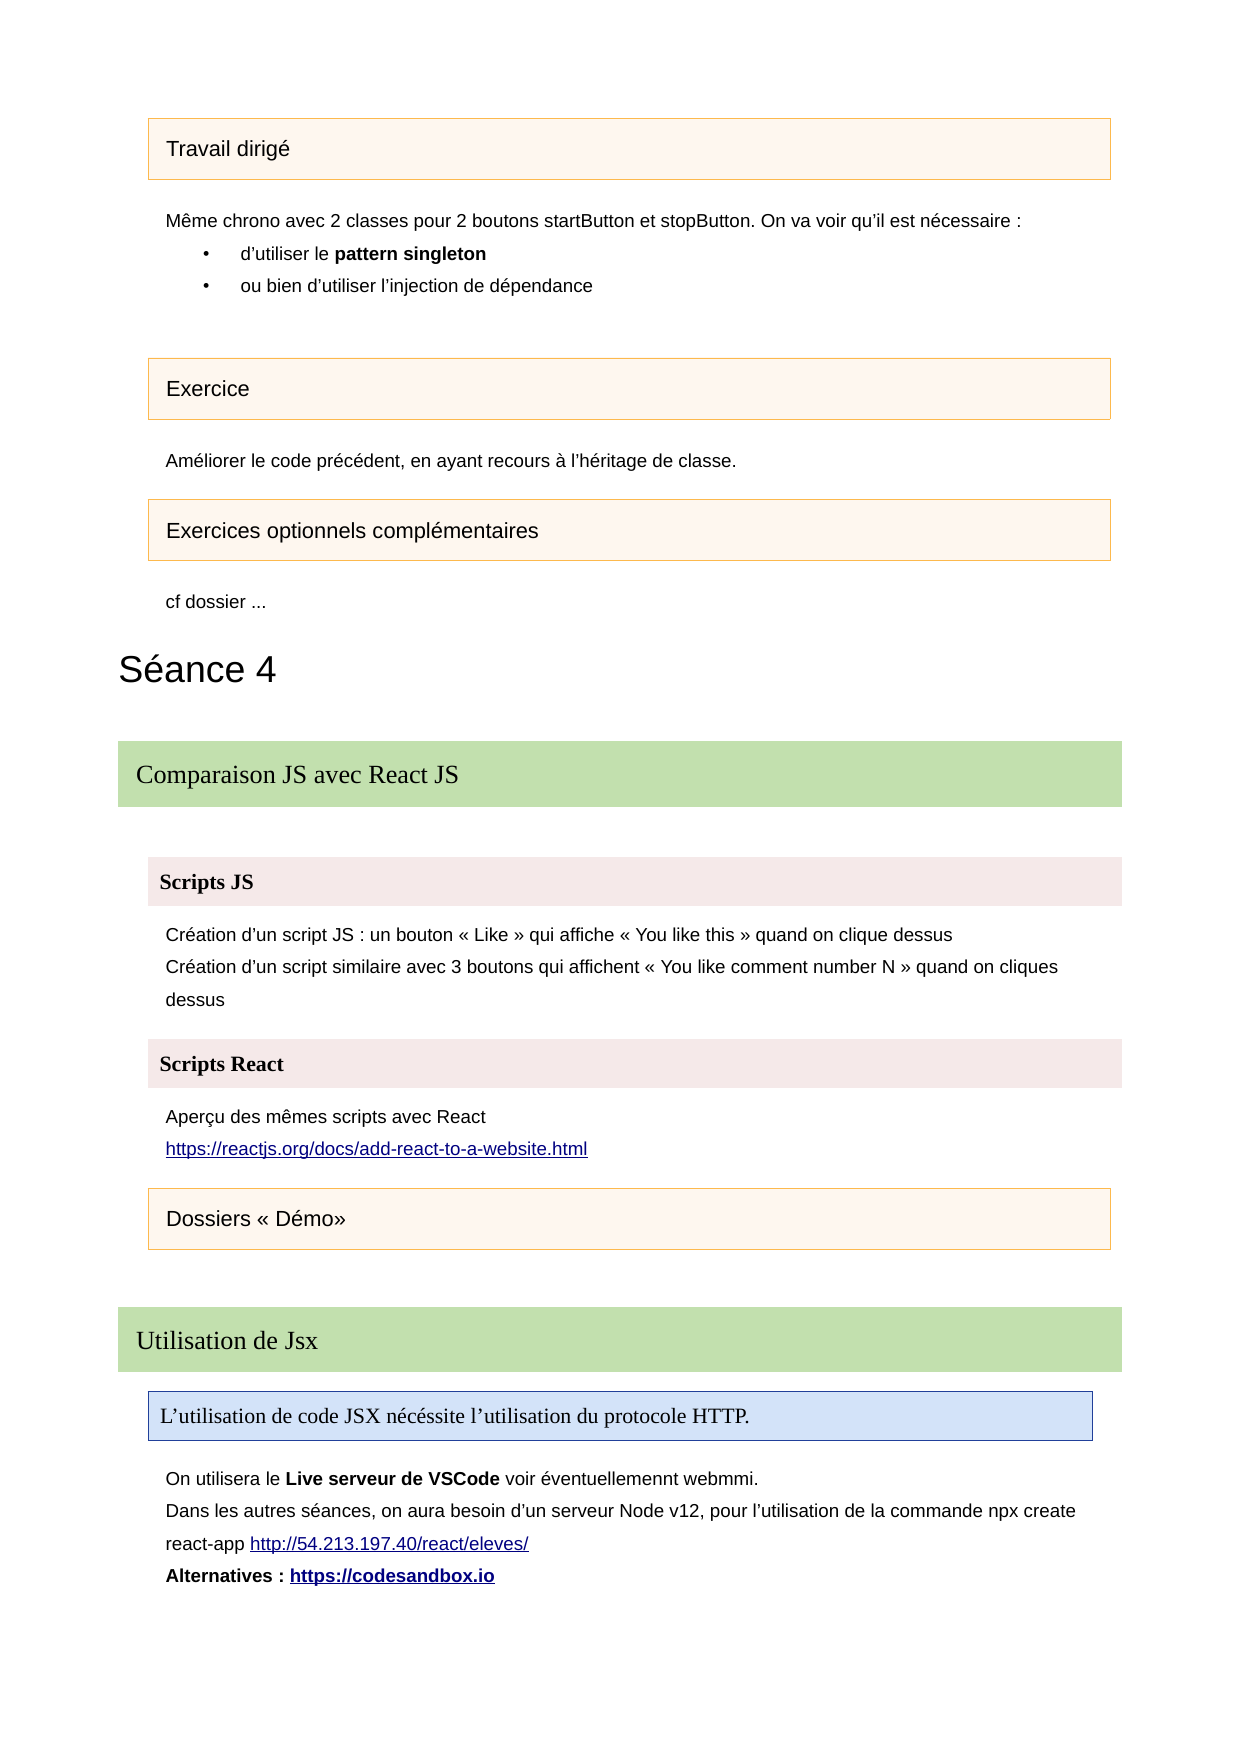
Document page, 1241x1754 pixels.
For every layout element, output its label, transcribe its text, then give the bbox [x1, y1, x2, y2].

text Dans les autres séances, on aura besoin d’un serveur Node v12, pour l’utilisation de la commande npx create react-app http://54.213.197.40/react/eleves/ [165, 1500, 1122, 1554]
subtitle Scripts React [148, 1039, 1122, 1088]
subtitle Comparaison JS avec React JS [118, 741, 1122, 807]
subtitle Scripts JS [148, 857, 1122, 906]
text Dossiers « Démo» [149, 1189, 1110, 1249]
list ou bien d’utiliser l’injection de dépendance [203, 275, 1122, 297]
text Exercice [149, 359, 1110, 419]
text Travail dirigé [149, 119, 1110, 179]
text Même chrono avec 2 classes pour 2 boutons startButton et stopButton. On va voir qu’il est nécessaire : [165, 210, 1122, 232]
text On utilisera le Live serveur de VSCode voir éventuellemennt webmmi. [165, 1468, 1122, 1489]
text Création d’un script JS : un bouton « Like » qui affiche « You like this » quand on clique dessus [165, 924, 1122, 945]
subtitle Séance 4 [118, 647, 1122, 690]
text Alternatives : https://codesandbox.io [165, 1565, 1122, 1586]
text Aperçu des mêmes scripts avec React [165, 1106, 1122, 1127]
subtitle Utilisation de Jsx [118, 1307, 1122, 1372]
list d’utiliser le pattern singleton [203, 242, 1122, 264]
text L’utilisation de code JSX nécéssite l’utilisation du protocole HTTP. [149, 1392, 1092, 1440]
text Exercices optionnels complémentaires [149, 500, 1110, 560]
text https://reactjs.org/docs/add-react-to-a-website.html [165, 1138, 1122, 1160]
text Création d’un script similaire avec 3 boutons qui affichent « You like comment number N » quand on cliques dessus [165, 956, 1122, 1010]
text Améliorer le code précédent, en ayant recours à l’héritage de classe. [165, 449, 1122, 471]
text cf dossier ... [165, 591, 1122, 613]
